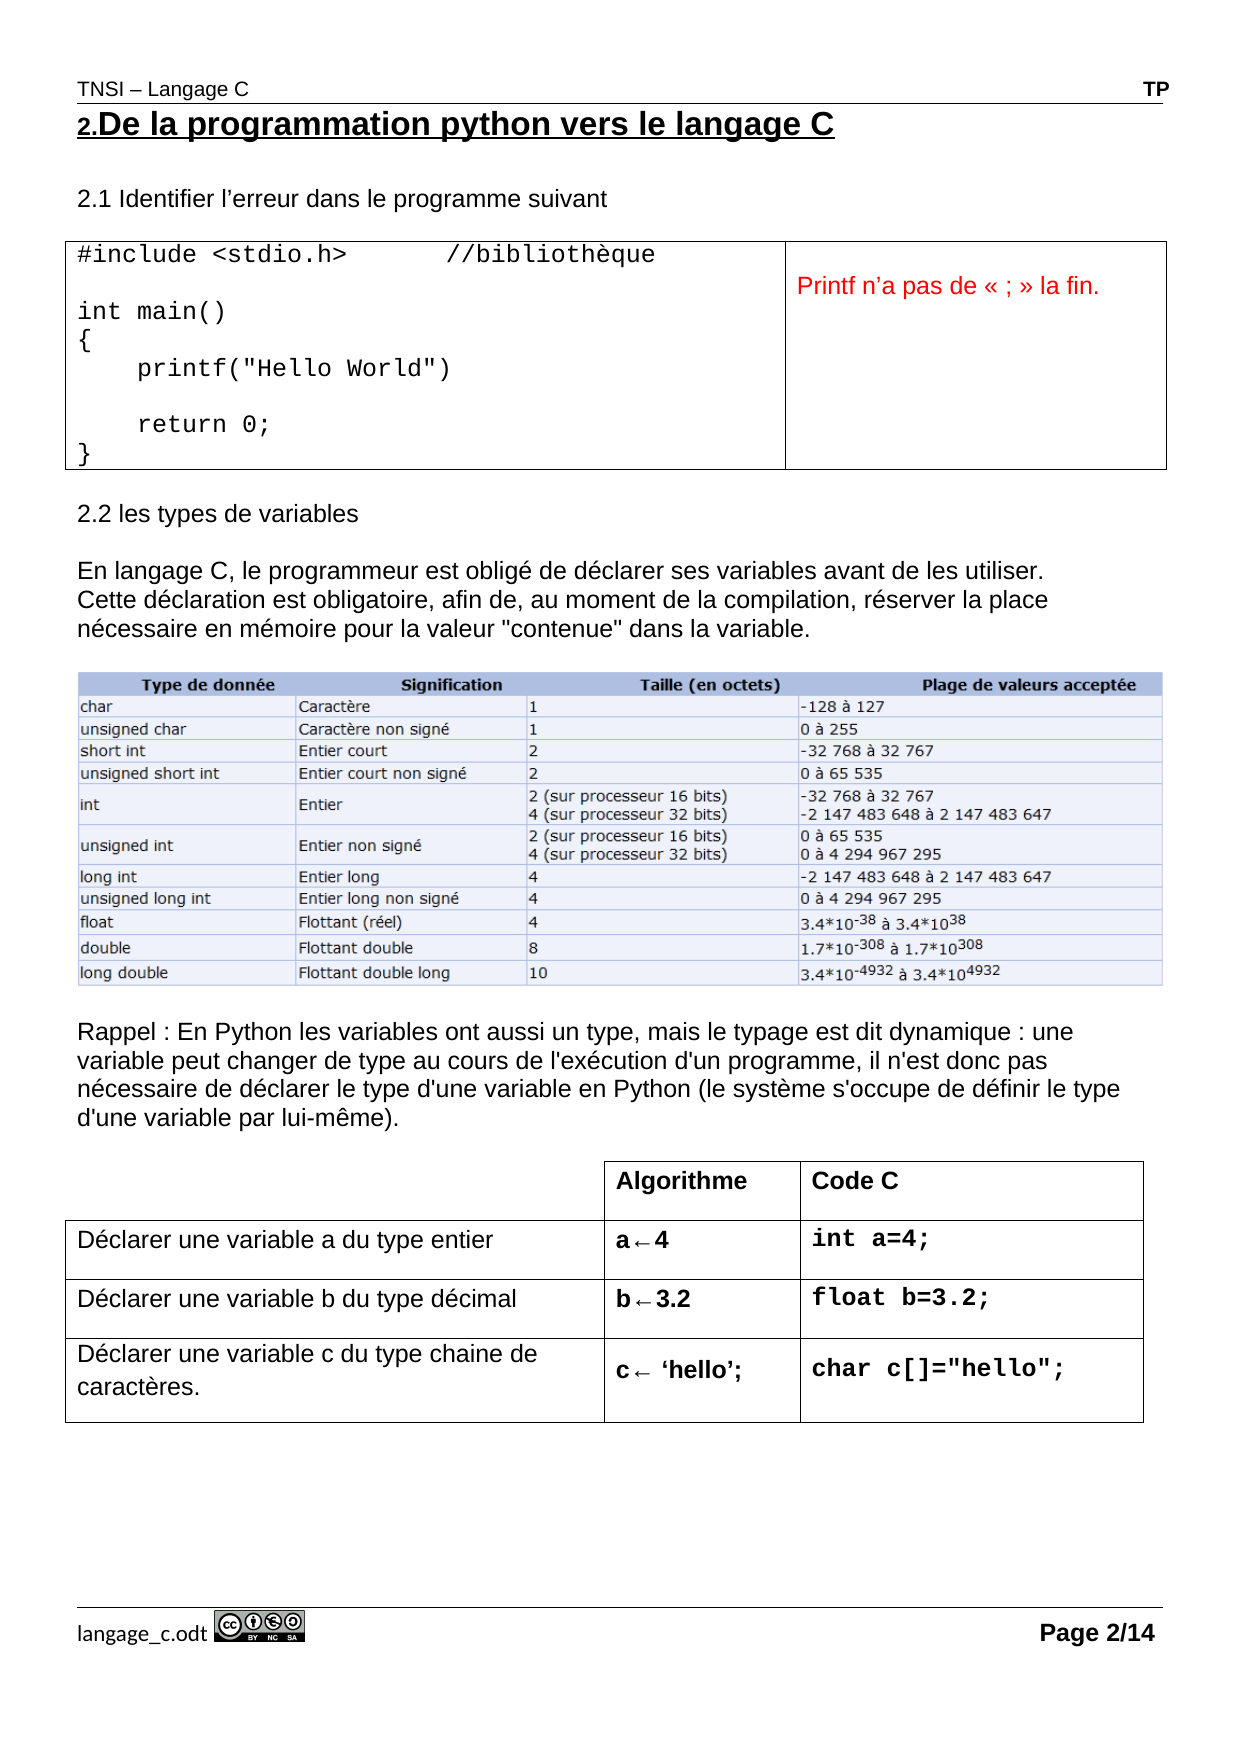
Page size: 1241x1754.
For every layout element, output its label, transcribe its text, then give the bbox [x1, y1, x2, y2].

text 2.1 Identifier l’erreur dans le programme suivant [77, 183, 1163, 212]
table_cell Déclarer une variable c du type chaine de caractères. [66, 1339, 604, 1422]
table_cell a←4 [605, 1221, 800, 1279]
table_cell Déclarer une variable a du type entier [66, 1221, 604, 1279]
picture [76, 671, 1163, 989]
text En langage C, le programmeur est obligé de déclarer ses variables avant de les utiliser. [77, 556, 1163, 585]
table_cell char c[]="hello"; [801, 1339, 1143, 1422]
text 2.2 les types de variables [77, 498, 1163, 527]
table_header Printf n’a pas de « ; » la fin. [786, 242, 1166, 469]
table_header Algorithme [605, 1162, 800, 1220]
picture [214, 1610, 305, 1642]
table_cell c← ‘hello’; [605, 1339, 800, 1422]
text Rappel : En Python les variables ont aussi un type, mais le typage est dit dynamique : une variable peut changer de type au cours de l'exécution d'un programme, il n'est donc pas nécessaire de déclarer le type d'une variable en Python (le système s'occupe de définir le type d'une variable par lui-même). [77, 1017, 1163, 1132]
table_cell float b=3.2; [801, 1280, 1143, 1338]
table_cell int a=4; [801, 1221, 1143, 1279]
table_cell b←3.2 [605, 1280, 800, 1338]
table_cell Déclarer une variable b du type décimal [66, 1280, 604, 1338]
list De la programmation python vers le langage C [77, 104, 1163, 142]
table_header #include <stdio.h> //bibliothèque int main() { printf("Hello World") return 0; } [66, 242, 785, 469]
text Cette déclaration est obligatoire, afin de, au moment de la compilation, réserver la place nécessaire en mémoire pour la valeur "contenue" dans la variable. [77, 585, 1163, 642]
table_header [66, 1161, 604, 1220]
table_header Code C [801, 1162, 1143, 1220]
